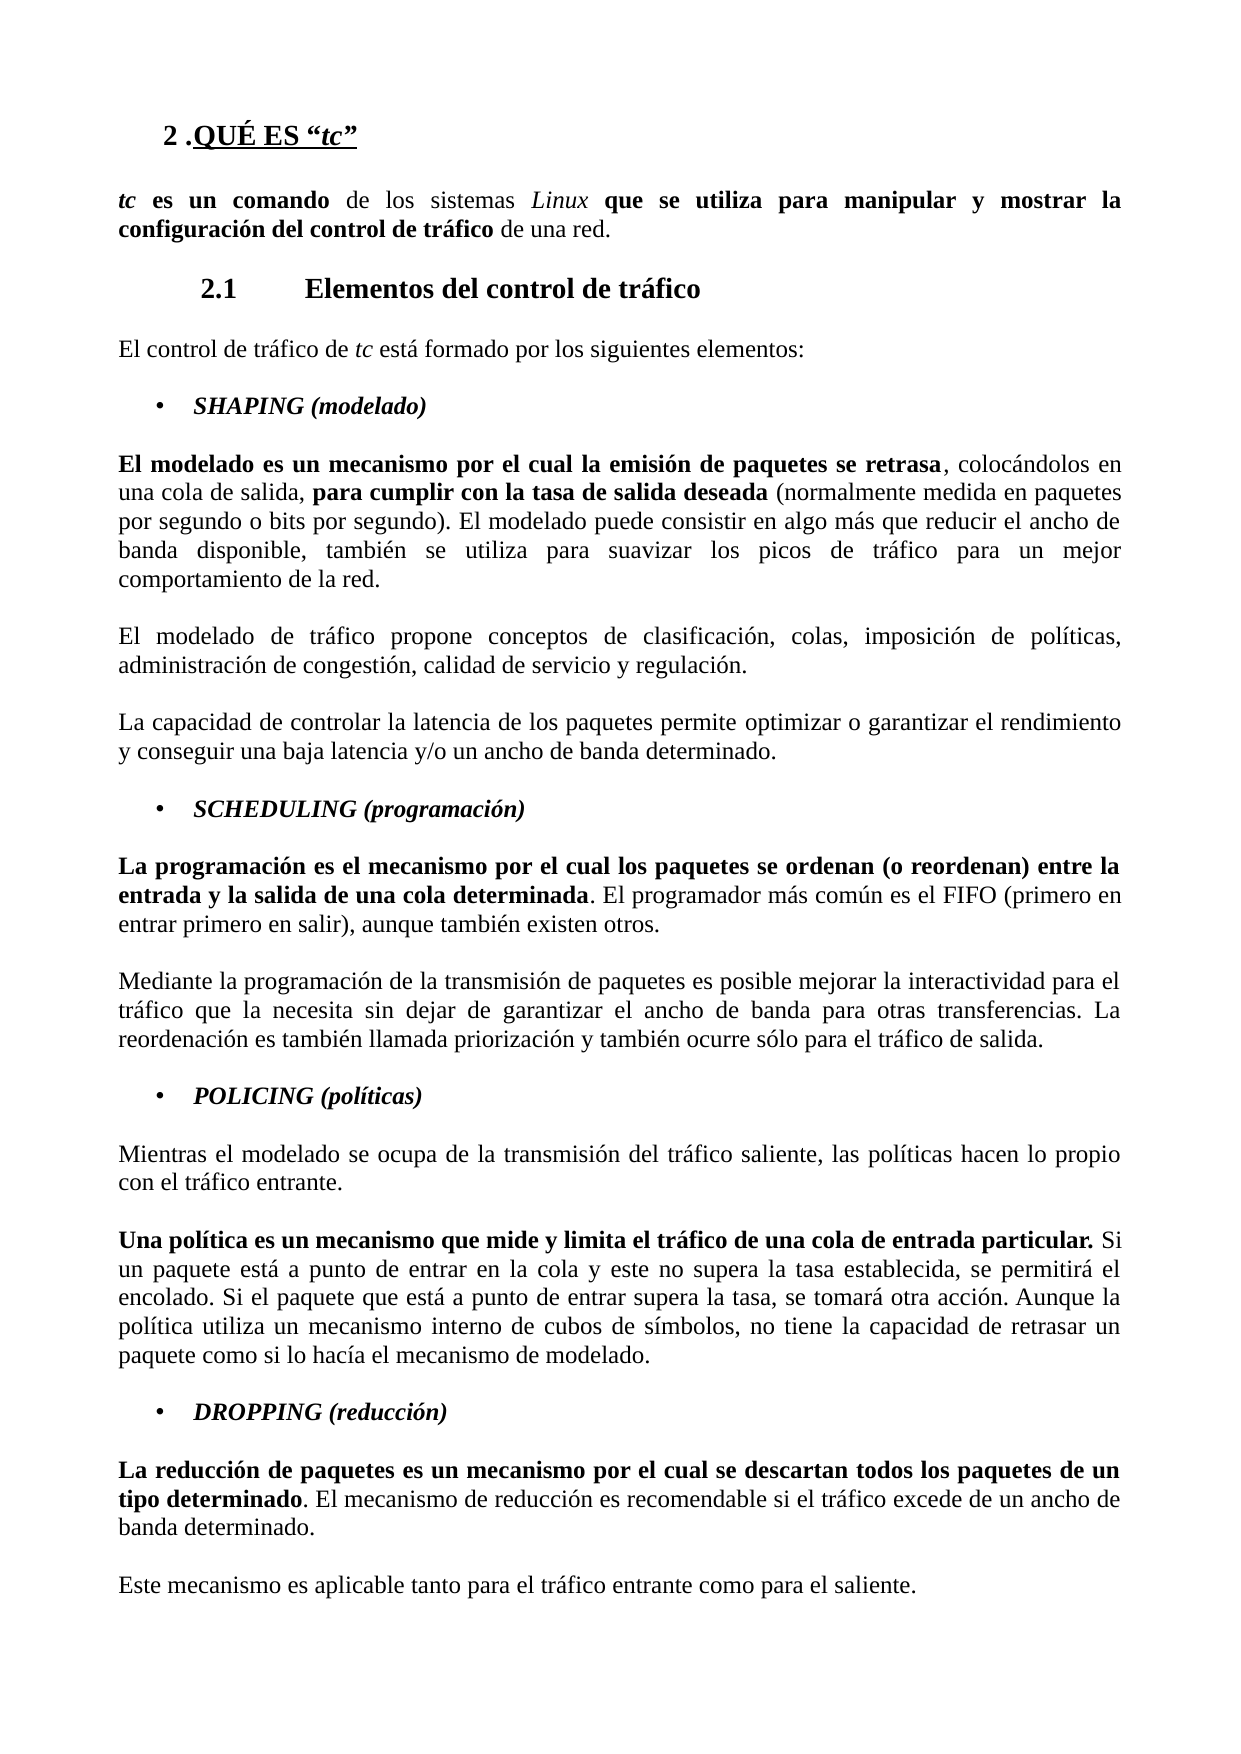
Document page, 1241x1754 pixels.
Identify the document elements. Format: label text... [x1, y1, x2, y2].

list Elementos del control de tráfico [193, 271, 1122, 305]
text La programación es el mecanismo por el cual los paquetes se ordenan (o reordenan) entre la entrada y la salida de una cola determinada. El programador más común es el FIFO (primero en entrar primero en salir), aunque también existen otros. [118, 851, 1122, 937]
text La capacidad de controlar la latencia de los paquetes permite optimizar o garantizar el rendimiento y conseguir una baja latencia y/o un ancho de banda determinado. [118, 707, 1122, 765]
text Mientras el modelado se ocupa de la transmisión del tráfico saliente, las políticas hacen lo propio con el tráfico entrante. [118, 1139, 1122, 1196]
list DROPPING (reducción) [156, 1397, 1122, 1426]
text Este mecanismo es aplicable tanto para el tráfico entrante como para el saliente. [118, 1570, 1122, 1599]
text tc es un comando de los sistemas Linux que se utiliza para manipular y mostrar la configuración del control de tráfico de una red. [118, 185, 1122, 243]
text Una política es un mecanismo que mide y limita el tráfico de una cola de entrada particular. Si un paquete está a punto de entrar en la cola y este no supera la tasa establecida, se permitirá el encolado. Si el paquete que está a punto de entrar supera la tasa, se tomará otra acción. Aunque la política utiliza un mecanismo interno de cubos de símbolos, no tiene la capacidad de retrasar un paquete como si lo hacía el mecanismo de modelado. [118, 1225, 1122, 1369]
text El control de tráfico de tc está formado por los siguientes elementos: [118, 334, 1122, 362]
list SCHEDULING (programación) [156, 794, 1122, 822]
list QUÉ ES “tc” [156, 118, 1122, 152]
text El modelado de tráfico propone conceptos de clasificación, colas, imposición de políticas, administración de congestión, calidad de servicio y regulación. [118, 621, 1122, 679]
text El modelado es un mecanismo por el cual la emisión de paquetes se retrasa, colocándolos en una cola de salida, para cumplir con la tasa de salida deseada (normalmente medida en paquetes por segundo o bits por segundo). El modelado puede consistir en algo más que reducir el ancho de banda disponible, también se utiliza para suavizar los picos de tráfico para un mejor comportamiento de la red. [118, 449, 1122, 592]
text La reducción de paquetes es un mecanismo por el cual se descartan todos los paquetes de un tipo determinado. El mecanismo de reducción es recomendable si el tráfico excede de un ancho de banda determinado. [118, 1455, 1122, 1541]
list SHAPING (modelado) [156, 391, 1122, 420]
list POLICING (políticas) [156, 1081, 1122, 1110]
text Mediante la programación de la transmisión de paquetes es posible mejorar la interactividad para el tráfico que la necesita sin dejar de garantizar el ancho de banda para otras transferencias. La reordenación es también llamada priorización y también ocurre sólo para el tráfico de salida. [118, 966, 1122, 1052]
